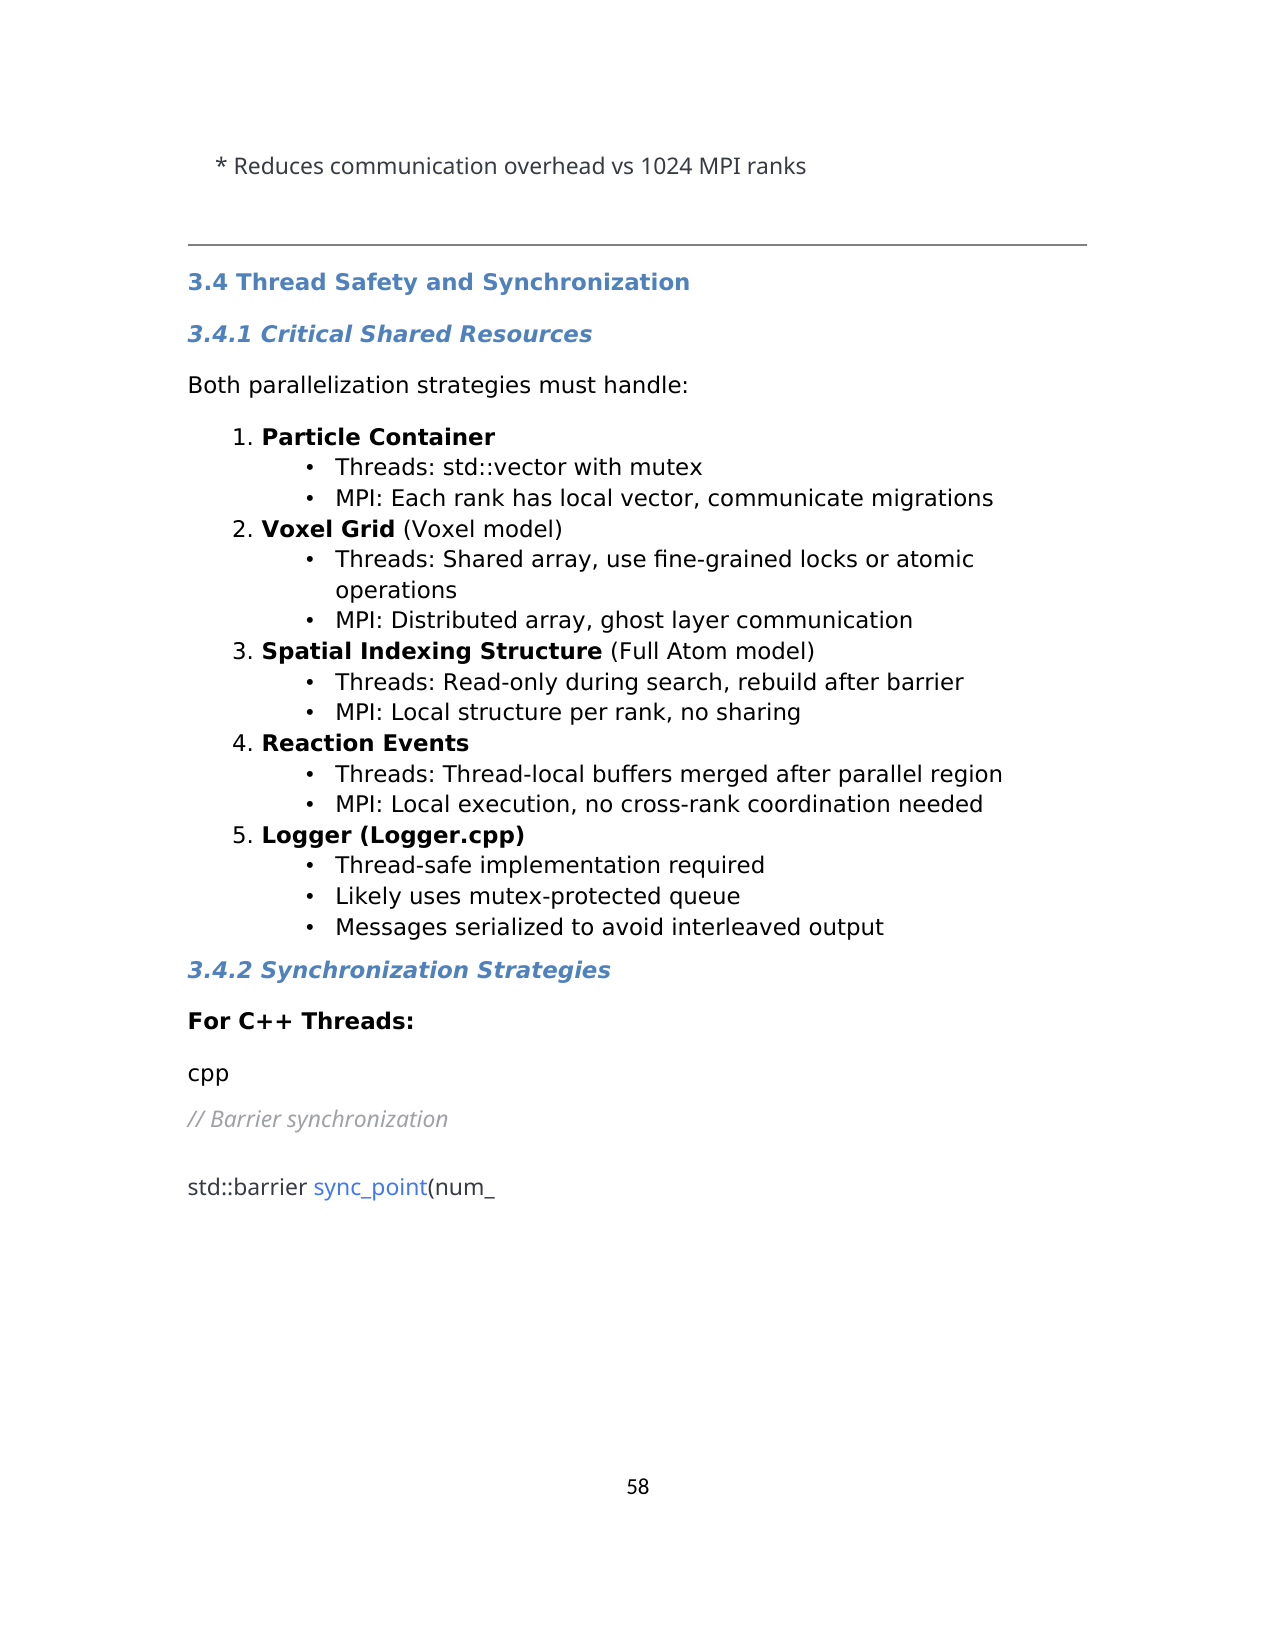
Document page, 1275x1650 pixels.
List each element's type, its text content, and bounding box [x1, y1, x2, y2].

list Likely uses mutex-protected queue [306, 883, 1087, 910]
subtitle 3.4.2 Synchronization Strategies [187, 957, 1087, 984]
list MPI: Distributed array, ghost layer communication [306, 608, 1087, 634]
text * Reduces communication overhead vs 1024 MPI ranks [187, 150, 1087, 181]
list Spatial Indexing Structure (Full Atom model) [232, 638, 1087, 665]
list Reaction Events [232, 730, 1087, 757]
list MPI: Local structure per rank, no sharing [306, 699, 1087, 726]
text std::barrier sync_point(num_ [187, 1171, 1087, 1202]
text // Barrier synchronization [187, 1103, 1087, 1134]
list Threads: std::vector with mutex [306, 454, 1087, 481]
list MPI: Each rank has local vector, communicate migrations [306, 485, 1087, 512]
text Both parallelization strategies must handle: [187, 372, 1087, 399]
list Threads: Shared array, use fine-grained locks or atomic operations [306, 546, 1087, 604]
list MPI: Local execution, no cross-rank coordination needed [306, 791, 1087, 818]
list Threads: Read-only during search, rebuild after barrier [306, 669, 1087, 696]
list Particle Container [232, 424, 1087, 451]
text For C++ Threads: [187, 1008, 1087, 1035]
text cpp [187, 1060, 1087, 1087]
list Voxel Grid (Voxel model) [232, 516, 1087, 542]
subtitle 3.4 Thread Safety and Synchronization [187, 269, 1087, 296]
list Messages serialized to avoid interleaved output [306, 914, 1087, 941]
subtitle 3.4.1 Critical Shared Resources [187, 321, 1087, 348]
list Logger (Logger.cpp) [232, 822, 1087, 849]
list Threads: Thread-local buffers merged after parallel region [306, 761, 1087, 787]
list Thread-safe implementation required [306, 853, 1087, 879]
